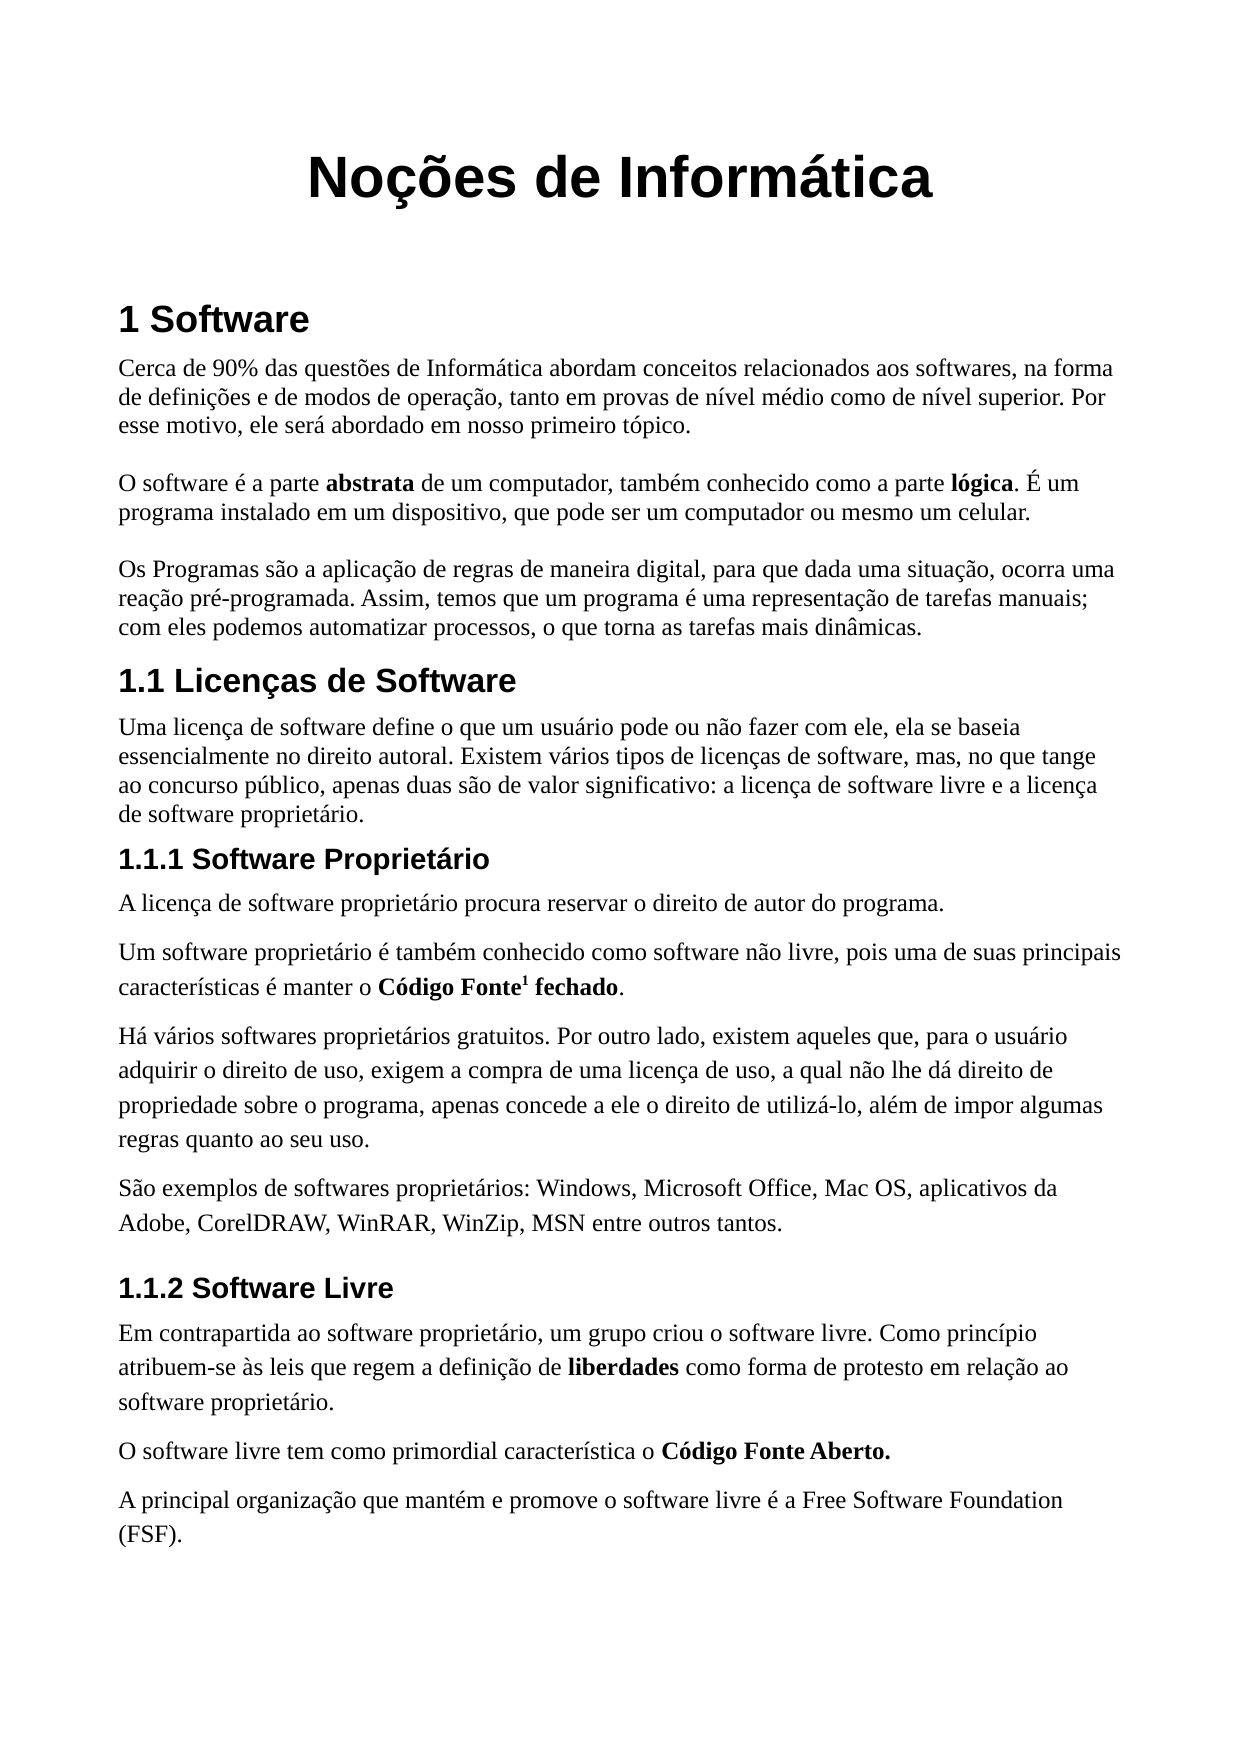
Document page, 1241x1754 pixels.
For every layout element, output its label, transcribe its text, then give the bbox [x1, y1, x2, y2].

text Há vários softwares proprietários gratuitos. Por outro lado, existem aqueles que, para o usuário adquirir o direito de uso, exigem a compra de uma licença de uso, a qual não lhe dá direito de propriedade sobre o programa, apenas concede a ele o direito de utilizá-lo, além de impor algumas regras quanto ao seu uso. [118, 1021, 1122, 1153]
text Uma licença de software define o que um usuário pode ou não fazer com ele, ela se baseia essencialmente no direito autoral. Existem vários tipos de licenças de software, mas, no que tange ao concurso público, apenas duas são de valor significativo: a licença de software livre e a licença de software proprietário. [118, 712, 1122, 827]
text O software livre tem como primordial característica o Código Fonte Aberto. [118, 1436, 1122, 1464]
title Noções de Informática [118, 143, 1122, 210]
text São exemplos de softwares proprietários: Windows, Microsoft Office, Mac OS, aplicativos da Adobe, CorelDRAW, WinRAR, WinZip, MSN entre outros tantos. [118, 1173, 1122, 1237]
text Um software proprietário é também conhecido como software não livre, pois uma de suas principais características é manter o Código Fonte1 fechado. [118, 937, 1122, 1001]
text Os Programas são a aplicação de regras de maneira digital, para que dada uma situação, ocorra uma reação pré-programada. Assim, temos que um programa é uma representação de tarefas manuais; com eles podemos automatizar processos, o que torna as tarefas mais dinâmicas. [118, 554, 1122, 640]
text O software é a parte abstrata de um computador, também conhecido como a parte lógica. É um programa instalado em um dispositivo, que pode ser um computador ou mesmo um celular. [118, 468, 1122, 525]
text A licença de software proprietário procura reservar o direito de autor do programa. [118, 888, 1122, 917]
subtitle 1.1 Licenças de Software [118, 661, 1122, 700]
text Cerca de 90% das questões de Informática abordam conceitos relacionados aos softwares, na forma de definições e de modos de operação, tanto em provas de nível médio como de nível superior. Por esse motivo, ele será abordado em nosso primeiro tópico. [118, 353, 1122, 439]
subtitle 1.1.2 Software Livre [118, 1271, 1122, 1305]
subtitle 1.1.1 Software Proprietário [118, 842, 1122, 876]
subtitle 1 Software [118, 297, 1122, 340]
text A principal organização que mantém e promove o software livre é a Free Software Foundation (FSF). [118, 1485, 1122, 1548]
text Em contrapartida ao software proprietário, um grupo criou o software livre. Como princípio atribuem-se às leis que regem a definição de liberdades como forma de protesto em relação ao software proprietário. [118, 1318, 1122, 1415]
